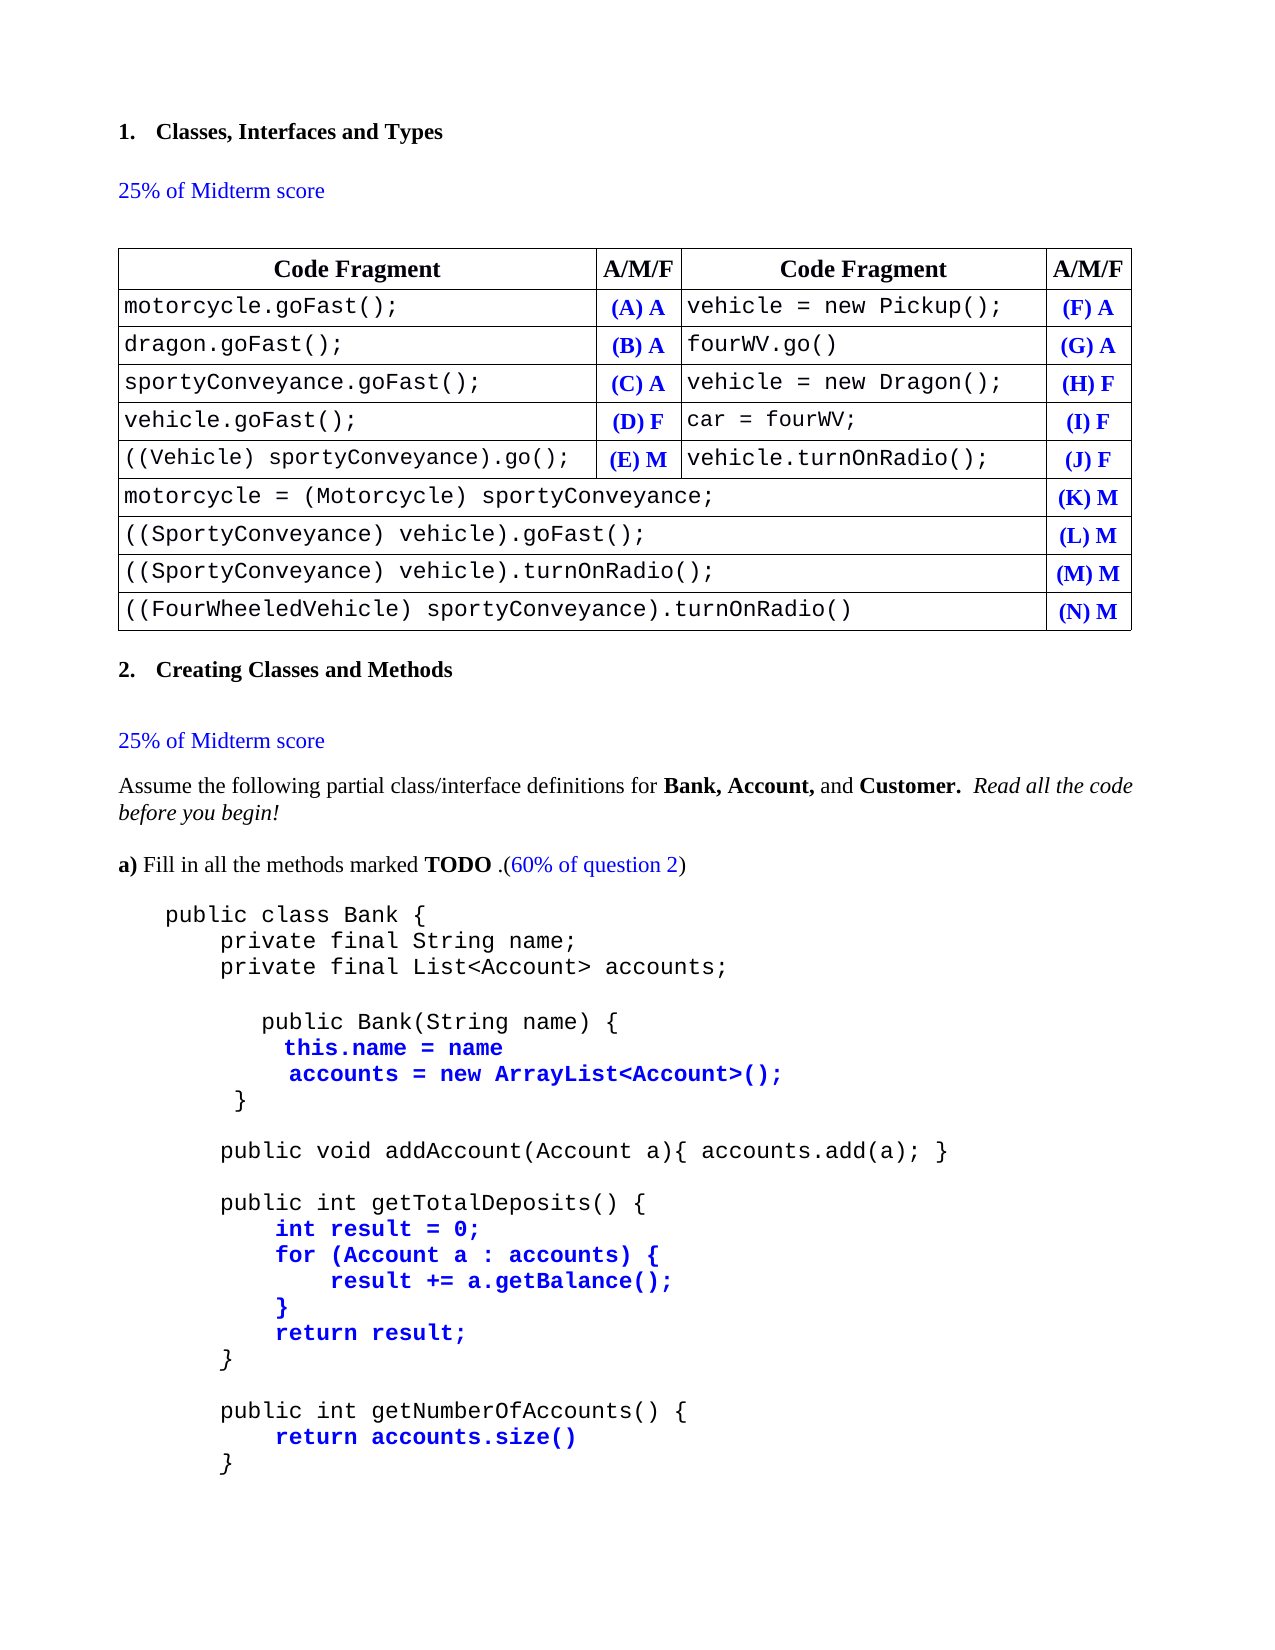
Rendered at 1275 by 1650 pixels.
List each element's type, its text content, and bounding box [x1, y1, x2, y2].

table_cell motorcycle.goFast(); [119, 290, 596, 326]
table_header Code Fragment [682, 249, 1046, 288]
table_cell (L) M [1047, 517, 1131, 554]
table_cell (B) A [597, 327, 681, 364]
table_cell (E) M [597, 441, 681, 478]
table_cell ((Vehicle) sportyConveyance).go(); [119, 441, 596, 478]
text } [165, 1295, 1157, 1321]
table_cell (I) F [1047, 403, 1131, 440]
text 25% of Midterm score [118, 727, 1157, 754]
text public int getNumberOfAccounts() { [165, 1399, 1157, 1425]
table_cell sportyConveyance.goFast(); [119, 365, 596, 402]
text this.name = name [118, 1036, 1157, 1062]
text private final String name; [165, 929, 1157, 955]
text accounts = new ArrayList<Account>(); [165, 1062, 1157, 1088]
table_cell (F) A [1047, 290, 1131, 326]
table_cell (A) A [597, 290, 681, 326]
table_cell (M) M [1047, 555, 1131, 592]
text public class Bank { [165, 903, 1157, 929]
table_cell ((SportyConveyance) vehicle).goFast(); [119, 517, 1046, 554]
table_cell vehicle = new Dragon(); [682, 365, 1046, 402]
table_cell vehicle.goFast(); [119, 403, 596, 440]
table_cell (J) F [1047, 441, 1131, 478]
text public Bank(String name) { [165, 1010, 1157, 1036]
text for (Account a : accounts) { [165, 1243, 1157, 1269]
text int result = 0; [165, 1218, 1157, 1243]
table_cell vehicle = new Pickup(); [682, 290, 1046, 326]
table_cell ((SportyConveyance) vehicle).turnOnRadio(); [119, 555, 1046, 592]
table_cell ((FourWheeledVehicle) sportyConveyance).turnOnRadio() [119, 593, 1046, 630]
table_cell fourWV.go() [682, 327, 1046, 364]
text private final List<Account> accounts; [165, 955, 1157, 981]
table_header A/M/F [1047, 249, 1131, 288]
text 25% of Midterm score [118, 144, 1157, 203]
list Classes, Interfaces and Types [118, 118, 1157, 144]
text result += a.getBalance(); [165, 1269, 1157, 1295]
table_header A/M/F [597, 249, 681, 288]
text public int getTotalDeposits() { [165, 1192, 1157, 1218]
text } [165, 1088, 1157, 1114]
text } [165, 1347, 1157, 1373]
table_cell dragon.goFast(); [119, 327, 596, 364]
table_cell motorcycle = (Motorcycle) sportyConveyance; [119, 479, 1046, 516]
text public void addAccount(Account a){ accounts.add(a); } [165, 1140, 1157, 1166]
table_cell (D) F [597, 403, 681, 440]
text } [165, 1451, 1157, 1477]
list Assume the following partial class/interface definitions for Bank, Account, and Customer. Read all the code before you begin! a) Fill in all the methods marked TODO .(60% of question 2) [118, 772, 1157, 878]
text return accounts.size() [165, 1425, 1157, 1451]
table_cell (G) A [1047, 327, 1131, 364]
table_cell (C) A [597, 365, 681, 402]
table_cell (K) M [1047, 479, 1131, 516]
table_cell car = fourWV; [682, 403, 1046, 440]
table_header Code Fragment [119, 249, 596, 288]
list Creating Classes and Methods [118, 656, 1157, 683]
table_cell (N) M [1047, 593, 1131, 630]
table_cell vehicle.turnOnRadio(); [682, 441, 1046, 478]
table_cell (H) F [1047, 365, 1131, 402]
text return result; [165, 1321, 1157, 1347]
